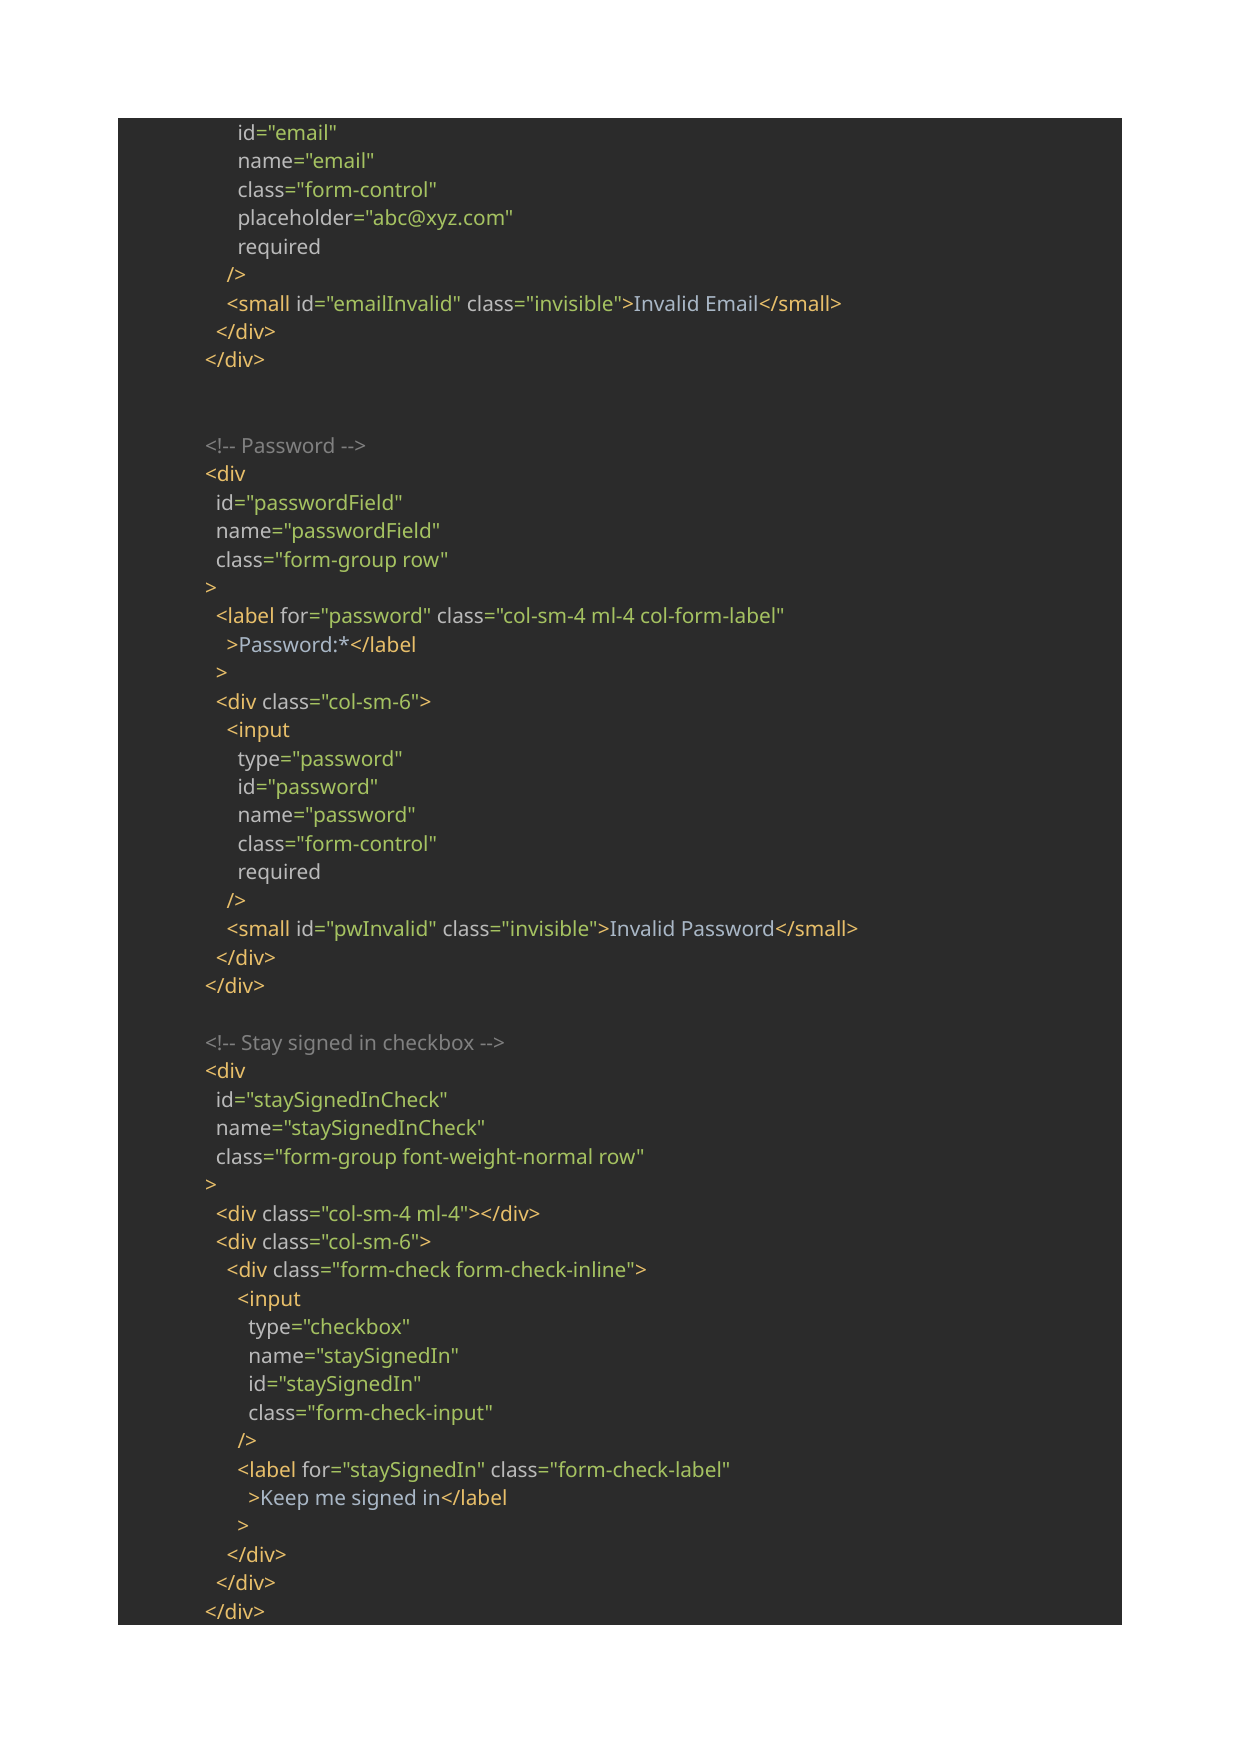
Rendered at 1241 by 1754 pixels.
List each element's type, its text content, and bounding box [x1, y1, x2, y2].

text id="email" name="email" class="form-control" placeholder="abc@xyz.com" required /> <small id="emailInvalid" class="invisible">Invalid Email</small> </div> </div> <!-- Password --> <div id="passwordField" name="passwordField" class="form-group row" > <label for="password" class="col-sm-4 ml-4 col-form-label" >Password:*</label > <div class="col-sm-6"> <input type="password" id="password" name="password" class="form-control" required /> <small id="pwInvalid" class="invisible">Invalid Password</small> </div> </div> <!-- Stay signed in checkbox --> <div id="staySignedInCheck" name="staySignedInCheck" class="form-group font-weight-normal row" > <div class="col-sm-4 ml-4"></div> <div class="col-sm-6"> <div class="form-check form-check-inline"> <input type="checkbox" name="staySignedIn" id="staySignedIn" class="form-check-input" /> <label for="staySignedIn" class="form-check-label" >Keep me signed in</label > </div> </div> </div> [118, 118, 1122, 1625]
